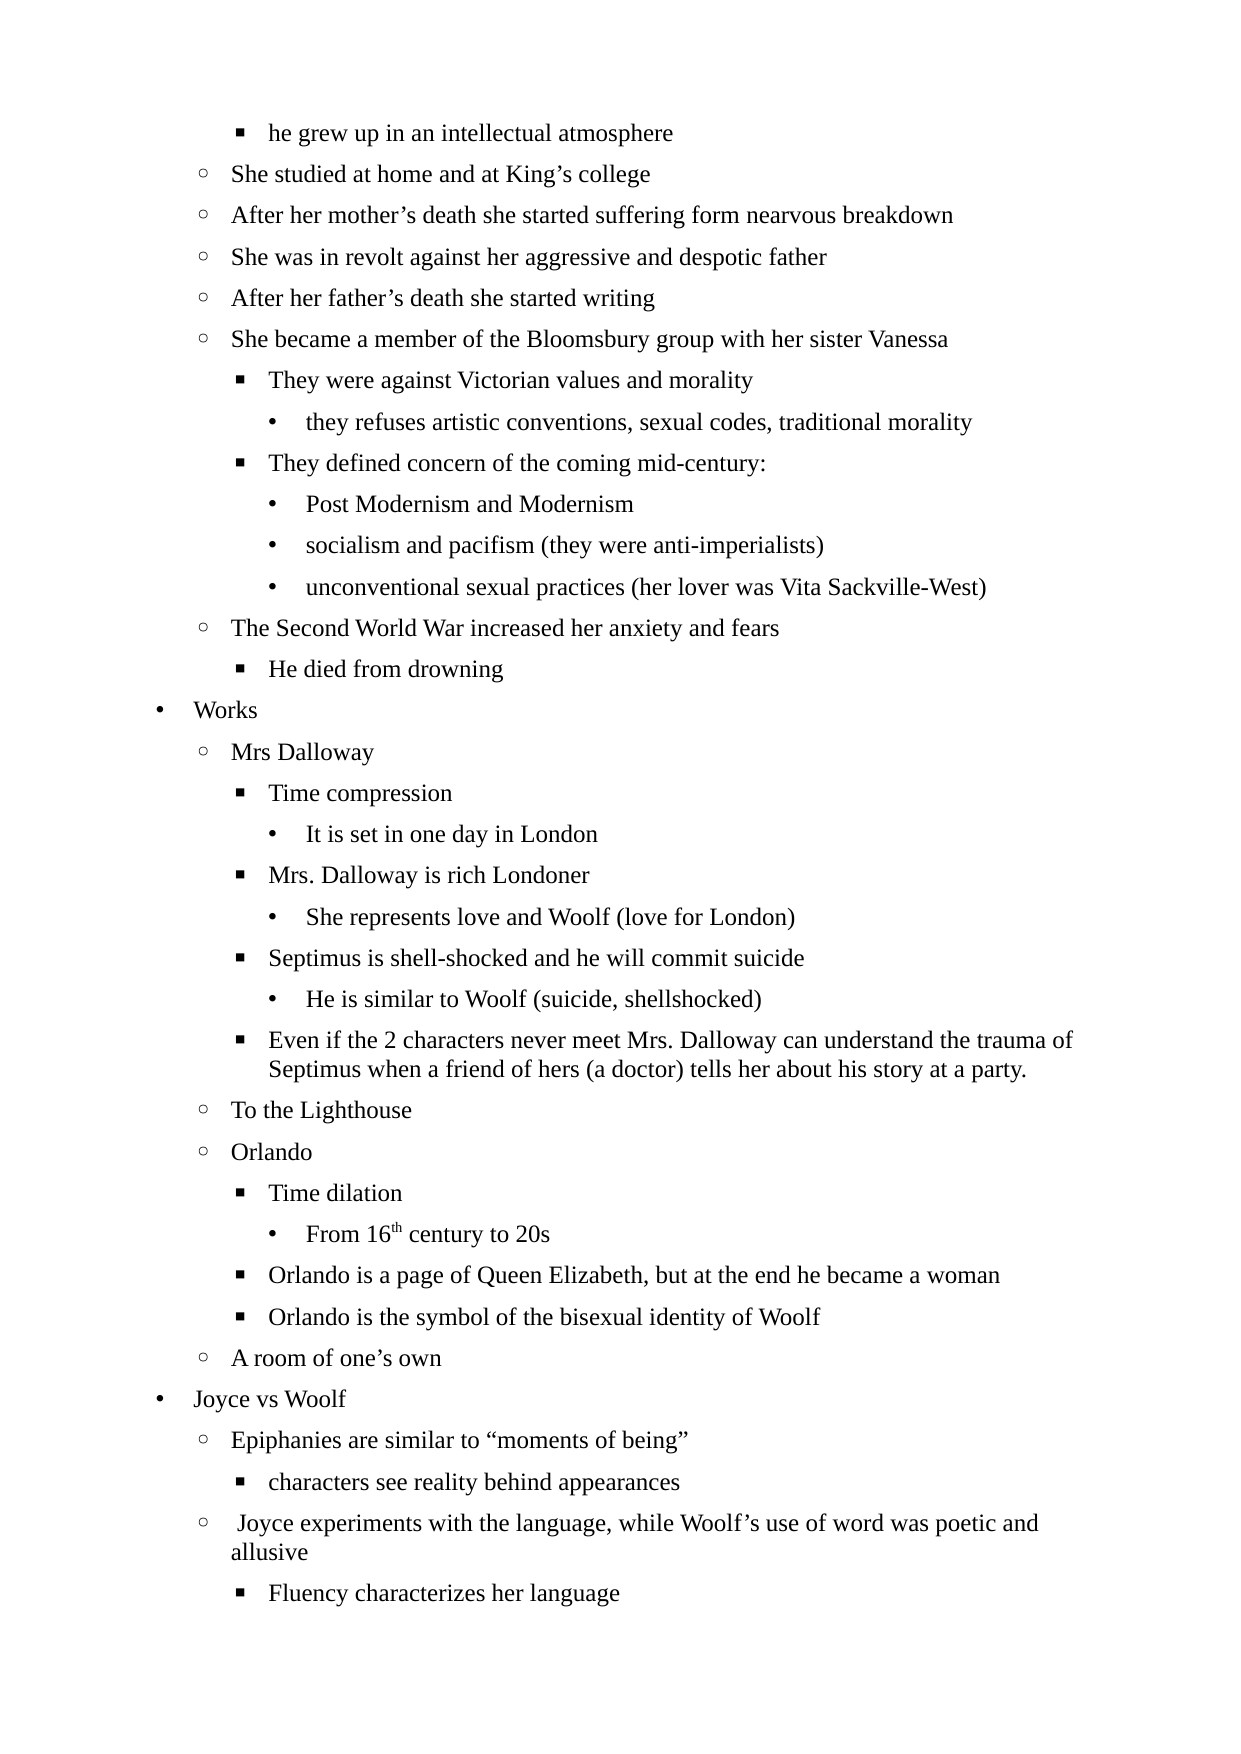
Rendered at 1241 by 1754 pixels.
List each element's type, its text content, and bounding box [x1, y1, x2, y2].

list Septimus is shell-shocked and he will commit suicide [231, 943, 1122, 972]
list Time dilation [231, 1178, 1122, 1207]
list Epiphanies are similar to “moments of being” [193, 1426, 1122, 1454]
list A room of one’s own [193, 1343, 1122, 1372]
list Mrs. Dalloway is rich Londoner [231, 861, 1122, 889]
list To the Lighthouse [193, 1096, 1122, 1124]
list Joyce experiments with the language, while Woolf’s use of word was poetic and allusive [193, 1508, 1122, 1566]
list unconventional sexual practices (her lover was Vita Sackville-West) [268, 572, 1122, 601]
list It is set in one day in London [268, 819, 1122, 848]
list She studied at home and at King’s college [193, 159, 1122, 188]
list They were against Victorian values and morality [231, 366, 1122, 394]
list They defined concern of the coming mid-century: [231, 448, 1122, 477]
list After her father’s death she started writing [193, 283, 1122, 312]
list Works [156, 696, 1122, 724]
list After her mother’s death she started suffering form nearvous breakdown [193, 201, 1122, 229]
list he grew up in an intellectual atmosphere [231, 118, 1122, 147]
list The Second World War increased her anxiety and fears [193, 613, 1122, 642]
list Even if the 2 characters never meet Mrs. Dalloway can understand the trauma of Septimus when a friend of hers (a doctor) tells her about his story at a party. [231, 1026, 1122, 1083]
list socialism and pacifism (they were anti-imperialists) [268, 531, 1122, 559]
list Orlando [193, 1137, 1122, 1166]
list Post Modernism and Modernism [268, 489, 1122, 518]
list She was in revolt against her aggressive and despotic father [193, 242, 1122, 271]
list Mrs Dalloway [193, 737, 1122, 766]
list Orlando is a page of Queen Elizabeth, but at the end he became a woman [231, 1261, 1122, 1289]
list He is similar to Woolf (suicide, shellshocked) [268, 984, 1122, 1013]
list Orlando is the symbol of the bisexual identity of Woolf [231, 1302, 1122, 1331]
list From 16th century to 20s [268, 1219, 1122, 1248]
list Fluency characterizes her language [231, 1578, 1122, 1607]
list Joyce vs Woolf [156, 1384, 1122, 1413]
list He died from drowning [231, 654, 1122, 683]
list She represents love and Woolf (love for London) [268, 902, 1122, 931]
list She became a member of the Bloomsbury group with her sister Vanessa [193, 324, 1122, 353]
list Time compression [231, 778, 1122, 807]
list characters see reality behind appearances [231, 1467, 1122, 1496]
list they refuses artistic conventions, sexual codes, traditional morality [268, 407, 1122, 436]
